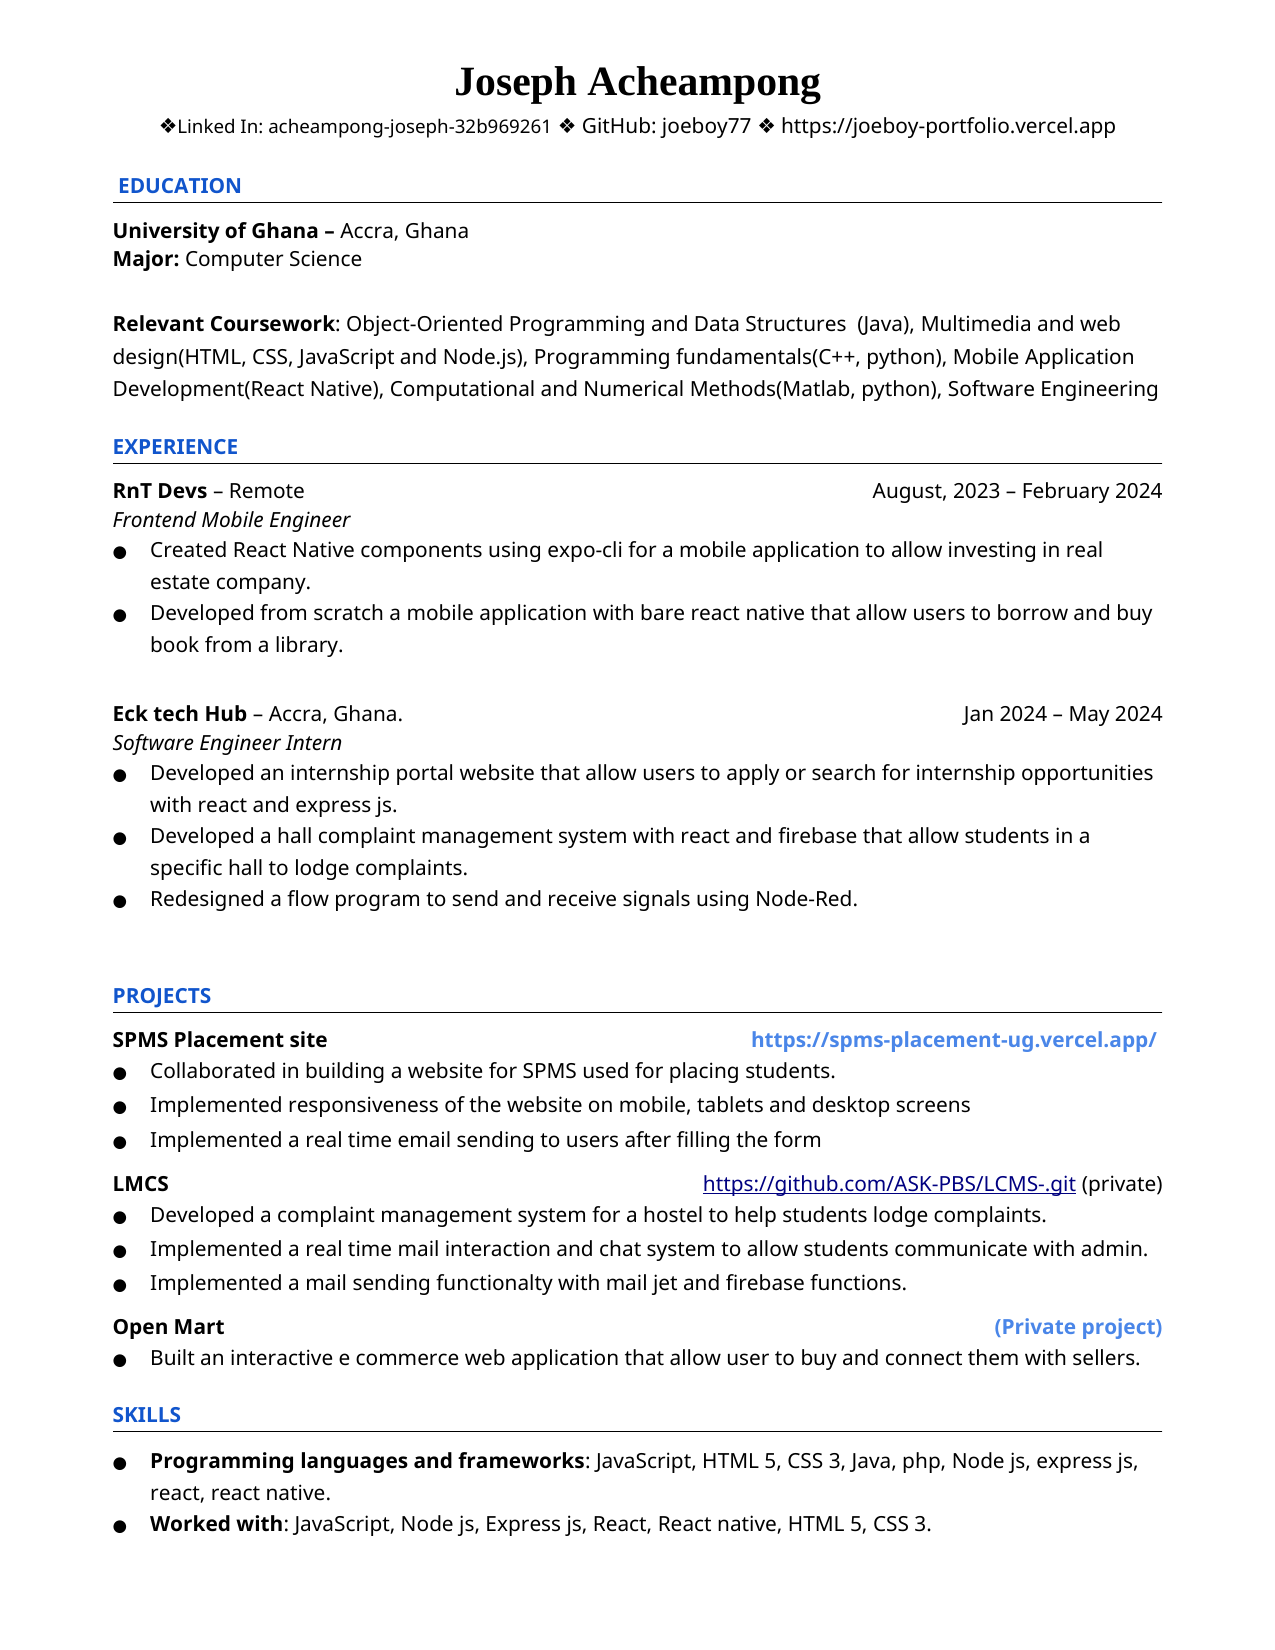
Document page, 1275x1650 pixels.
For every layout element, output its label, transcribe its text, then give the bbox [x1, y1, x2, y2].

list Developed a complaint management system for a hostel to help students lodge complaints. [112, 1197, 1162, 1232]
list Collaborated in building a website for SPMS used for placing students. [112, 1054, 1162, 1088]
subtitle University of Ghana – Accra, Ghana [112, 216, 1162, 244]
list Built an interactive e commerce web application that allow user to buy and connect them with sellers. [112, 1341, 1162, 1375]
subtitle EXPERIENCE [112, 432, 1162, 464]
list Implemented a real time email sending to users after filling the form [112, 1122, 1162, 1156]
text Major: Computer Science [112, 244, 1162, 273]
list Implemented a mail sending functionalty with mail jet and firebase functions. [112, 1266, 1162, 1300]
subtitle SPMS Placement site https://spms-placement-ug.vercel.app/ [112, 1026, 1162, 1054]
list Redesigned a flow program to send and receive signals using Node-Red. [112, 881, 1162, 916]
list Created React Native components using expo-cli for a mobile application to allow investing in real estate company. [112, 533, 1162, 596]
list Developed an internship portal website that allow users to apply or search for internship opportunities with react and express js. [112, 756, 1162, 819]
subtitle Eck tech Hub – Accra, Ghana. Jan 2024 – May 2024 Software Engineer Intern [112, 699, 1162, 756]
list Implemented responsiveness of the website on mobile, tablets and desktop screens [112, 1088, 1162, 1122]
list Implemented a real time mail interaction and chat system to allow students communicate with admin. [112, 1232, 1162, 1266]
text Relevant Coursework: Object-Oriented Programming and Data Structures (Java), Multimedia and web design(HTML, CSS, JavaScript and Node.js), Programming fundamentals(C++, python), Mobile Application Development(React Native), Computational and Numerical Methods(Matlab, python), Software Engineering [112, 309, 1162, 403]
subtitle Open Mart (Private project) [112, 1312, 1162, 1341]
list Worked with: JavaScript, Node js, Express js, React, React native, HTML 5, CSS 3. [112, 1507, 1162, 1541]
subtitle LMCS https://github.com/ASK-PBS/LCMS-.git (private) [112, 1169, 1162, 1197]
list Developed from scratch a mobile application with bare react native that allow users to borrow and buy book from a library. [112, 596, 1162, 658]
subtitle SKILLS [112, 1400, 1162, 1432]
subtitle EDUCATION [112, 172, 1162, 203]
list Developed a hall complaint management system with react and firebase that allow students in a specific hall to lodge complaints. [112, 819, 1162, 881]
subtitle PROJECTS [112, 981, 1162, 1013]
subtitle RnT Devs – Remote August, 2023 – February 2024 Frontend Mobile Engineer [112, 476, 1162, 533]
list Programming languages and frameworks: JavaScript, HTML 5, CSS 3, Java, php, Node js, express js, react, react native. [112, 1444, 1162, 1507]
